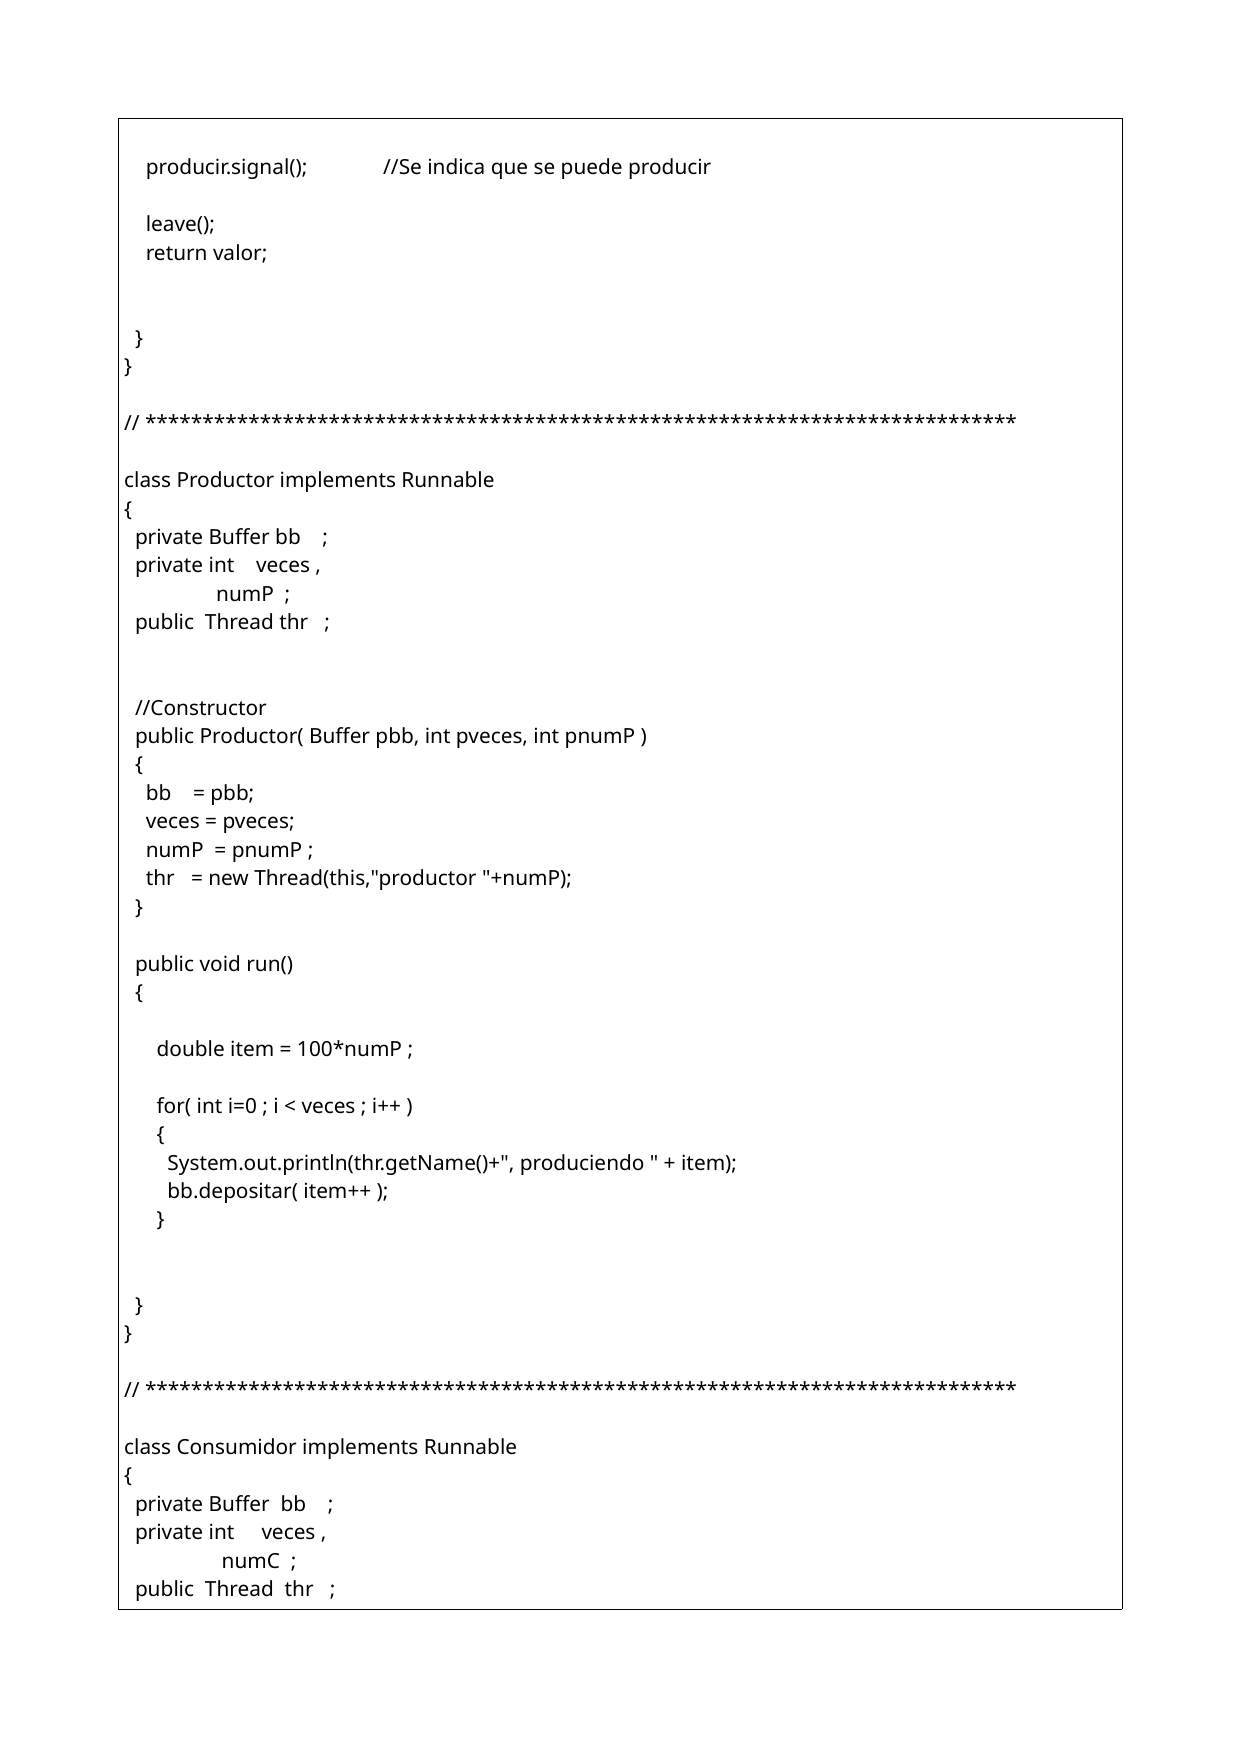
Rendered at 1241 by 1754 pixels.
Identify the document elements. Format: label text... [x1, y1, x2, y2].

table_header producir.signal(); //Se indica que se puede producir leave(); return valor; } } // **************************************************************************** class Productor implements Runnable { private Buffer bb ; private int veces , numP ; public Thread thr ; //Constructor public Productor( Buffer pbb, int pveces, int pnumP ) { bb = pbb; veces = pveces; numP = pnumP ; thr = new Thread(this,"productor "+numP); } public void run() { double item = 100*numP ; for( int i=0 ; i < veces ; i++ ) { System.out.println(thr.getName()+", produciendo " + item); bb.depositar( item++ ); } } } // **************************************************************************** class Consumidor implements Runnable { private Buffer bb ; private int veces , numC ; public Thread thr ; [119, 119, 1122, 1608]
